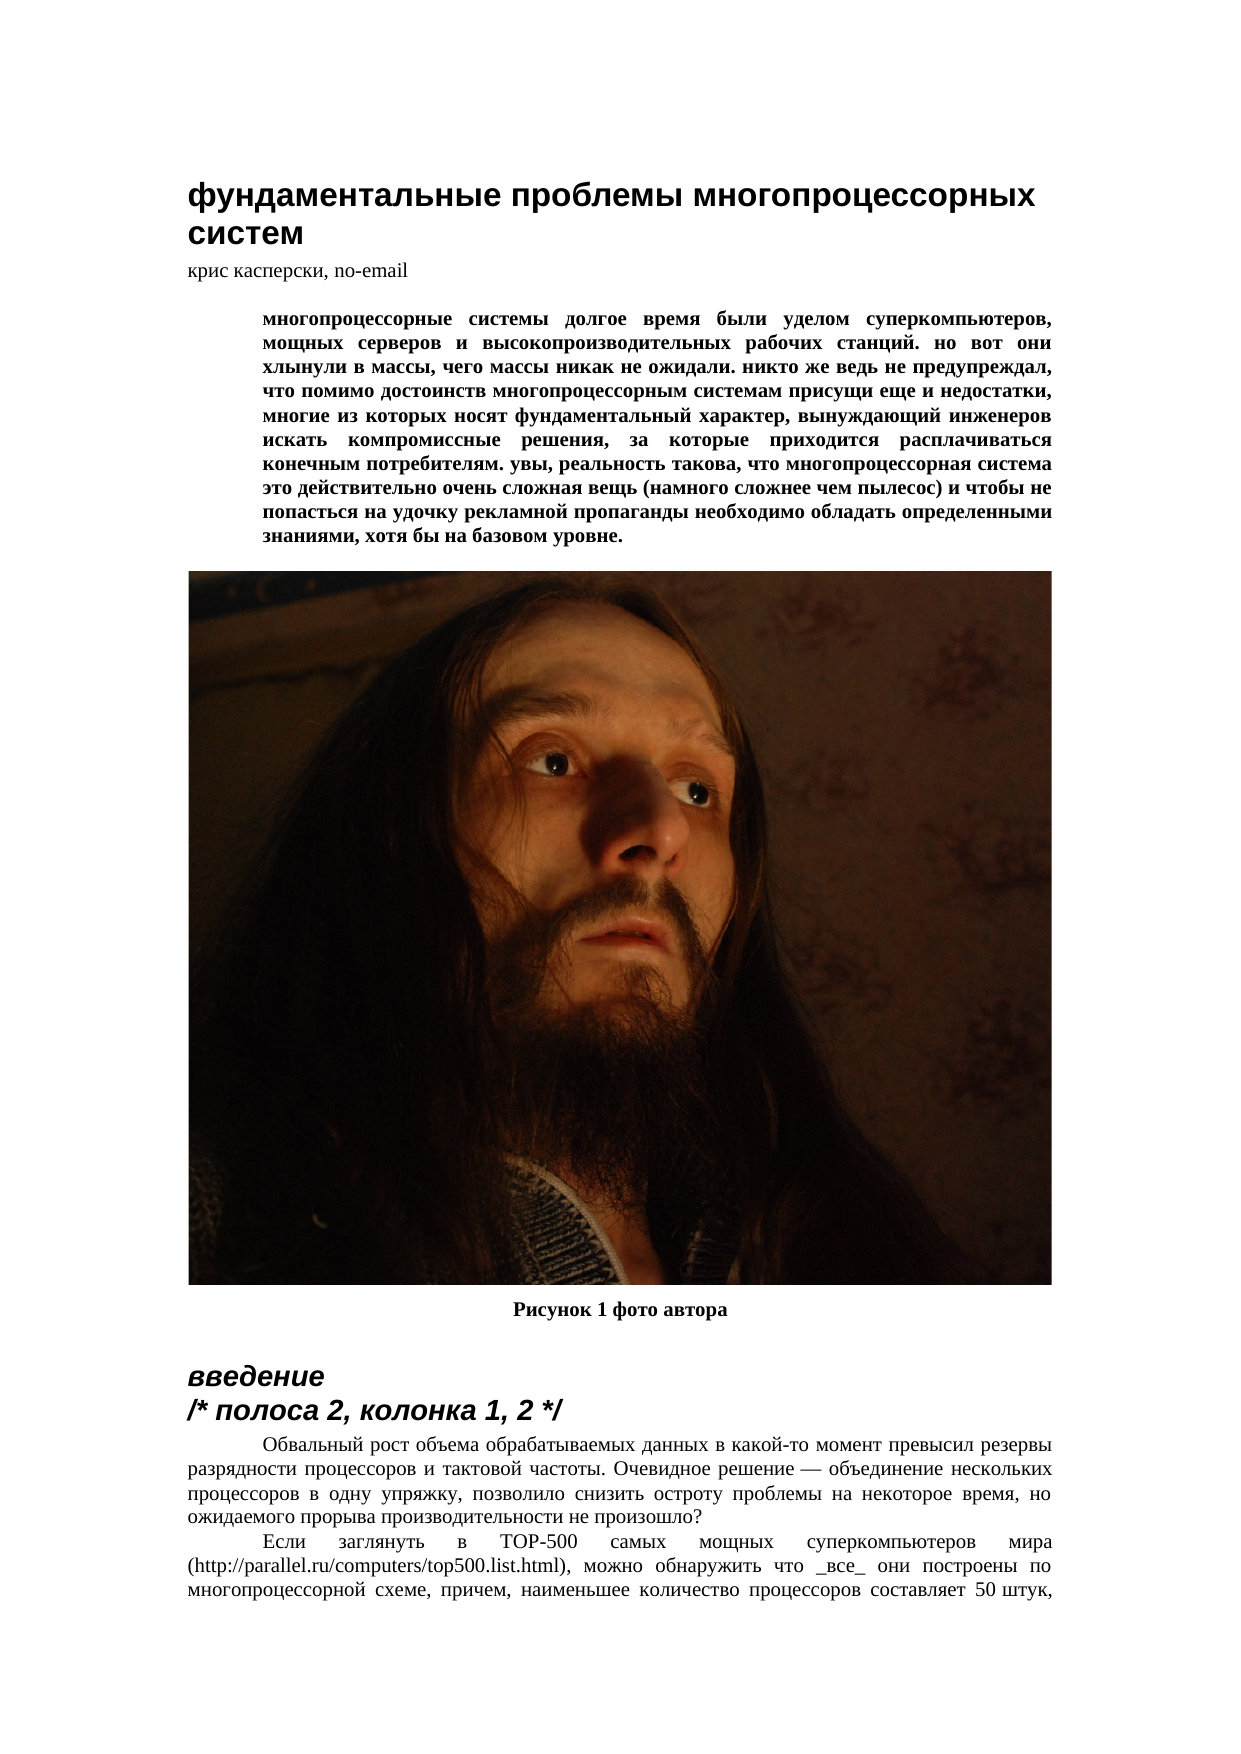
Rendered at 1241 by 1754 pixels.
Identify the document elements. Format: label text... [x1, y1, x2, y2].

text крис касперски, no-email [187, 258, 1053, 282]
text Рисунок 1 фото автора [187, 1297, 1053, 1321]
picture [188, 571, 1052, 1285]
text многопроцессорные системы долгое время были уделом суперкомпьютеров, мощных серверов и высокопроизводительных рабочих станций. но вот они хлынули в массы, чего массы никак не ожидали. никто же ведь не предупреждал, что помимо достоинств многопроцессорным системам присущи еще и недостатки, многие из которых носят фундаментальный характер, вынуждающий инженеров искать компромиссные решения, за которые приходится расплачиваться конечным потребителям. увы, реальность такова, что многопроцессорная система это действительно очень сложная вещь (намного сложнее чем пылесос) и чтобы не попасться на удочку рекламной пропаганды необходимо обладать определенными знаниями, хотя бы на базовом уровне. [262, 306, 1053, 547]
subtitle фундаментальные проблемы многопроцессорных систем [187, 175, 1053, 252]
text Если заглянуть в TOP-500 самых мощных суперкомпьютеров мира (http://parallel.ru/computers/top500.list.html), можно обнаружить что _все_ они построены по многопроцессорной схеме, причем, наименьшее количество процессоров составляет 50 штук, [187, 1528, 1053, 1601]
text Обвальный рост объема обрабатываемых данных в какой-то момент превысил резервы разрядности процессоров и тактовой частоты. Очевидное решение — объединение нескольких процессоров в одну упряжку, позволило снизить остроту проблемы на некоторое время, но ожидаемого прорыва производительности не произошло? [187, 1432, 1053, 1528]
subtitle введение /* полоса 2, колонка 1, 2 */ [187, 1359, 1053, 1426]
